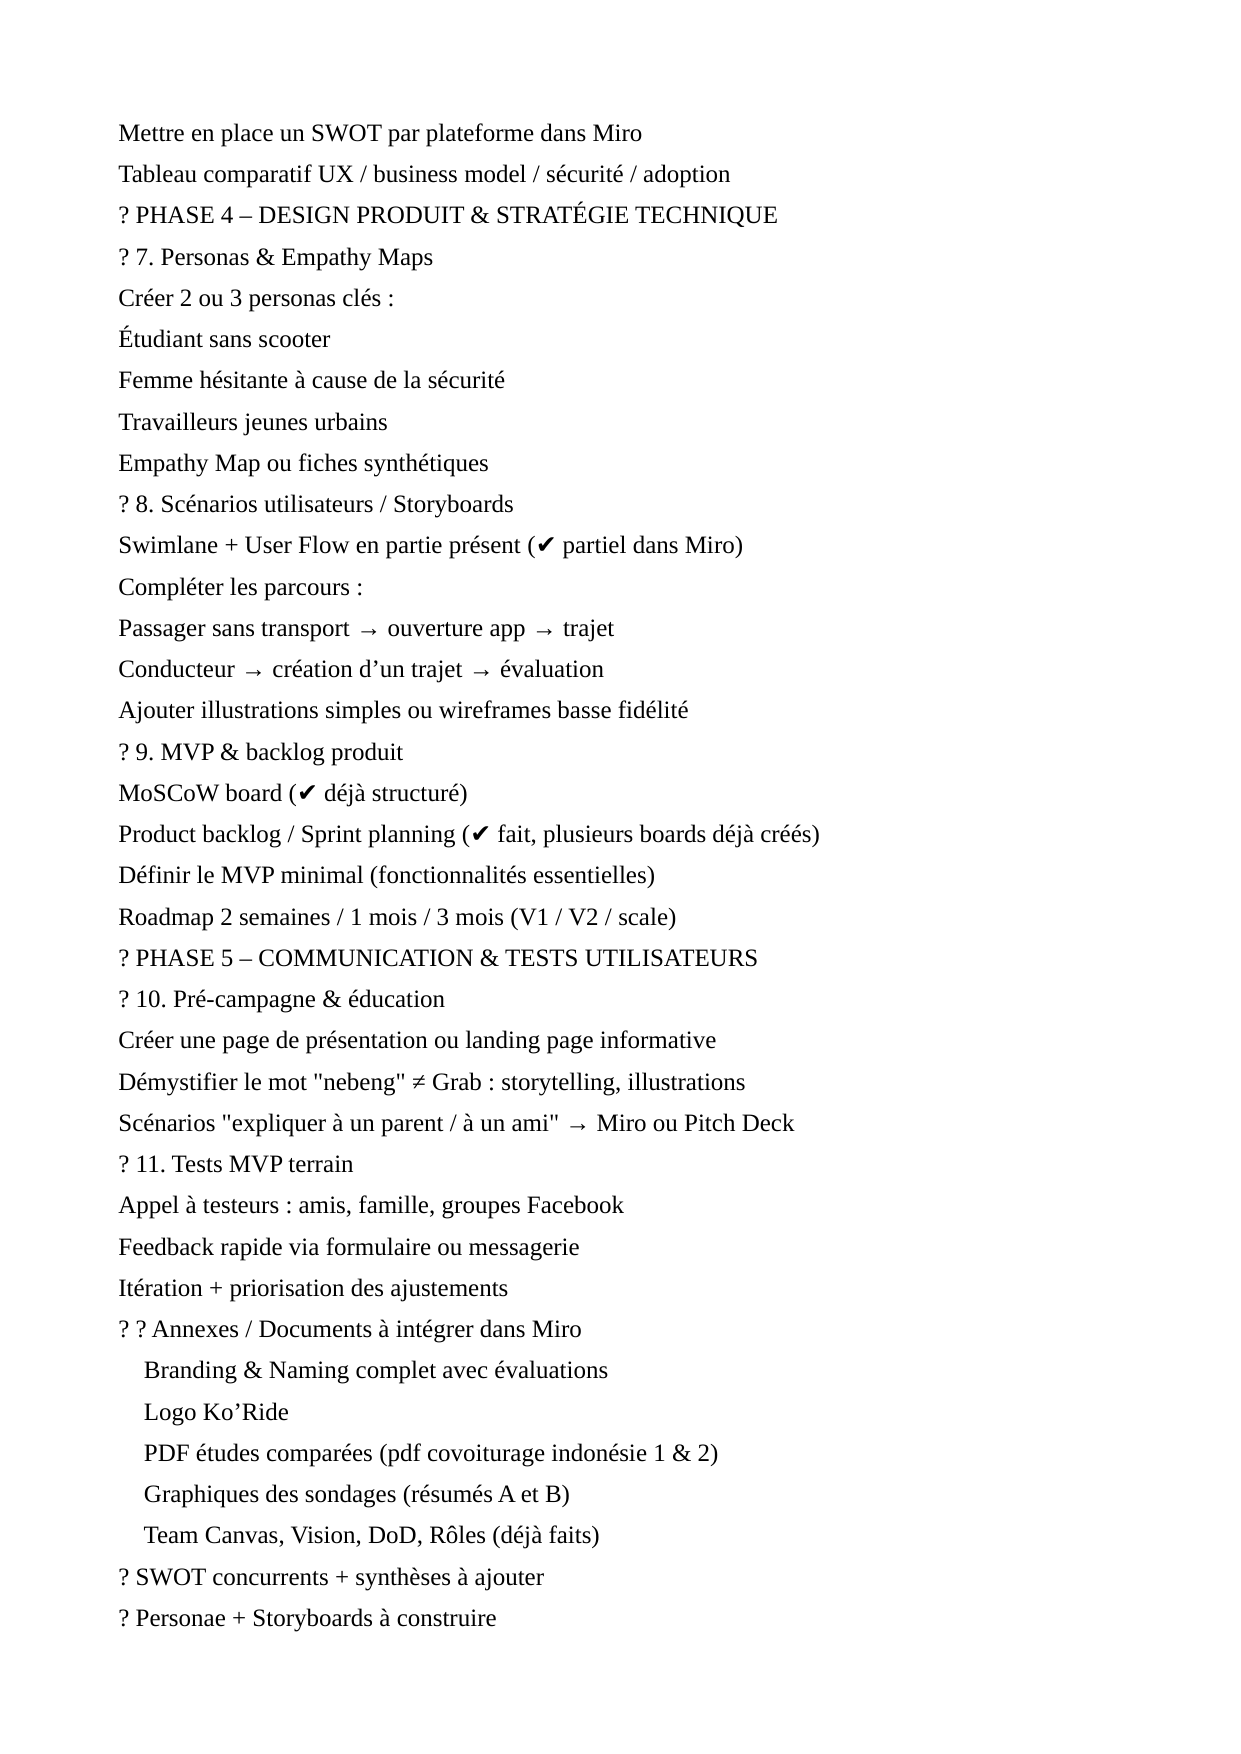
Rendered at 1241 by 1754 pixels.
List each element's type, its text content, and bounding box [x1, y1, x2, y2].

text Démystifier le mot "nebeng" ≠ Grab : storytelling, illustrations [118, 1067, 1122, 1096]
text ? Personae + Storyboards à construire [118, 1603, 1122, 1632]
text ✅ Logo Ko’Ride [118, 1397, 1122, 1426]
text ? 11. Tests MVP terrain [118, 1149, 1122, 1178]
text Product backlog / Sprint planning (✔️ fait, plusieurs boards déjà créés) [118, 819, 1122, 848]
text ? 7. Personas & Empathy Maps [118, 242, 1122, 271]
text ? ? Annexes / Documents à intégrer dans Miro [118, 1314, 1122, 1343]
text Feedback rapide via formulaire ou messagerie [118, 1232, 1122, 1261]
text Scénarios "expliquer à un parent / à un ami" → Miro ou Pitch Deck [118, 1108, 1122, 1137]
text Mettre en place un SWOT par plateforme dans Miro [118, 118, 1122, 147]
text ? SWOT concurrents + synthèses à ajouter [118, 1562, 1122, 1591]
text Swimlane + User Flow en partie présent (✔️ partiel dans Miro) [118, 531, 1122, 559]
text Empathy Map ou fiches synthétiques [118, 448, 1122, 477]
text MoSCoW board (✔️ déjà structuré) [118, 778, 1122, 807]
text Ajouter illustrations simples ou wireframes basse fidélité [118, 696, 1122, 724]
text Appel à testeurs : amis, famille, groupes Facebook [118, 1191, 1122, 1219]
text Passager sans transport → ouverture app → trajet [118, 613, 1122, 642]
text Étudiant sans scooter [118, 324, 1122, 353]
text Créer 2 ou 3 personas clés : [118, 283, 1122, 312]
text Conducteur → création d’un trajet → évaluation [118, 654, 1122, 683]
text Définir le MVP minimal (fonctionnalités essentielles) [118, 861, 1122, 889]
text ? 8. Scénarios utilisateurs / Storyboards [118, 489, 1122, 518]
text ✅ PDF études comparées (pdf covoiturage indonésie 1 & 2) [118, 1438, 1122, 1467]
text ? 9. MVP & backlog produit [118, 737, 1122, 766]
text ? PHASE 5 – COMMUNICATION & TESTS UTILISATEURS [118, 943, 1122, 972]
text ? PHASE 4 – DESIGN PRODUIT & STRATÉGIE TECHNIQUE [118, 201, 1122, 229]
text Tableau comparatif UX / business model / sécurité / adoption [118, 159, 1122, 188]
text Travailleurs jeunes urbains [118, 407, 1122, 436]
text Femme hésitante à cause de la sécurité [118, 366, 1122, 394]
text Itération + priorisation des ajustements [118, 1273, 1122, 1302]
text ✅ Team Canvas, Vision, DoD, Rôles (déjà faits) [118, 1521, 1122, 1549]
text ? 10. Pré-campagne & éducation [118, 984, 1122, 1013]
text ✅ Graphiques des sondages (résumés A et B) [118, 1479, 1122, 1508]
text Roadmap 2 semaines / 1 mois / 3 mois (V1 / V2 / scale) [118, 902, 1122, 931]
text Créer une page de présentation ou landing page informative [118, 1026, 1122, 1054]
text ✅ Branding & Naming complet avec évaluations [118, 1356, 1122, 1384]
text Compléter les parcours : [118, 572, 1122, 601]
